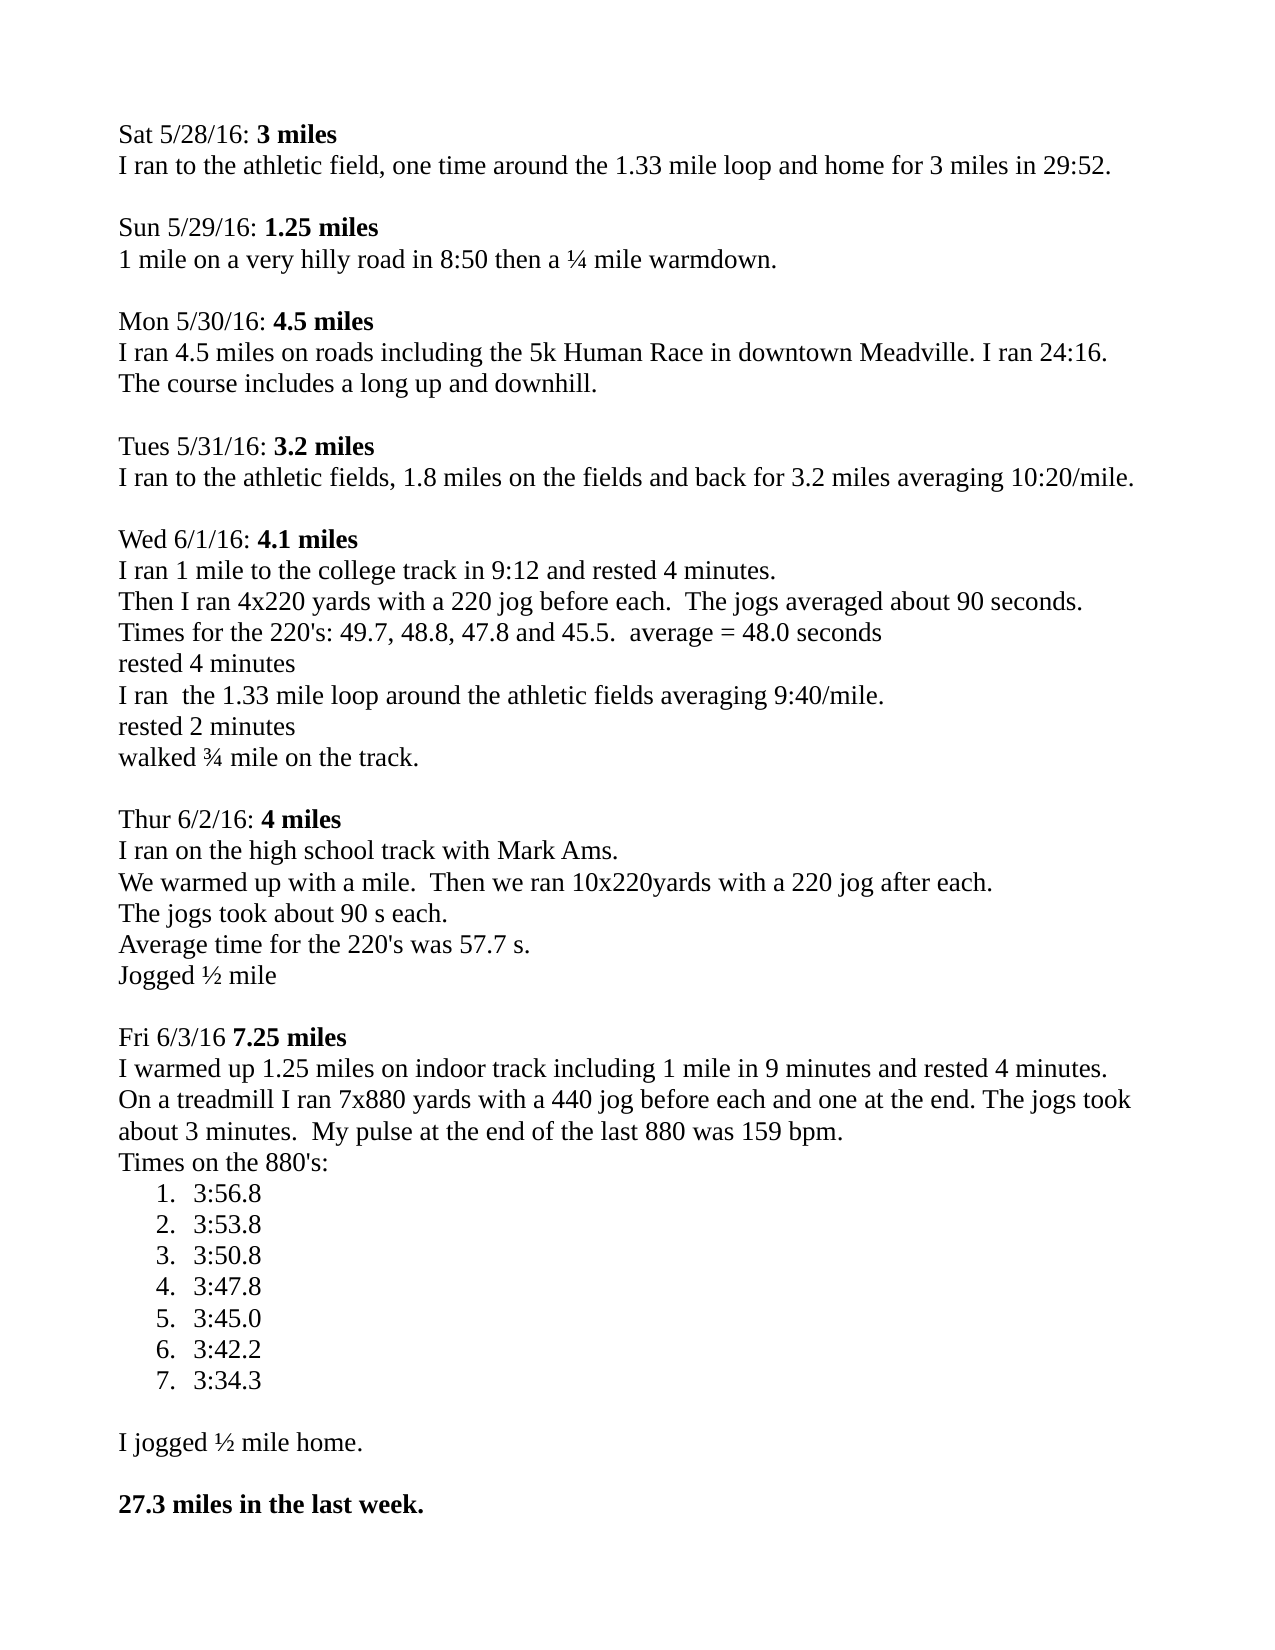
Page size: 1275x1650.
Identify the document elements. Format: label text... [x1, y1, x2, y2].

text rested 2 minutes [118, 710, 1157, 741]
text I ran the 1.33 mile loop around the athletic fields averaging 9:40/mile. [118, 679, 1157, 710]
text Times for the 220's: 49.7, 48.8, 47.8 and 45.5. average = 48.0 seconds [118, 616, 1157, 648]
text Mon 5/30/16: 4.5 miles [118, 305, 1157, 336]
list 3:45.0 [156, 1302, 1157, 1333]
list 3:50.8 [156, 1239, 1157, 1271]
text I ran to the athletic fields, 1.8 miles on the fields and back for 3.2 miles averaging 10:20/mile. [118, 461, 1157, 492]
list 3:56.8 [156, 1177, 1157, 1208]
text The jogs took about 90 s each. [118, 897, 1157, 928]
text We warmed up with a mile. Then we ran 10x220yards with a 220 jog after each. [118, 866, 1157, 897]
text I jogged ½ mile home. [118, 1426, 1157, 1457]
text Sun 5/29/16: 1.25 miles [118, 212, 1157, 243]
text I ran on the high school track with Mark Ams. [118, 834, 1157, 866]
list 3:53.8 [156, 1208, 1157, 1239]
text Fri 6/3/16 7.25 miles [118, 1021, 1157, 1052]
text Sat 5/28/16: 3 miles [118, 118, 1157, 149]
text I ran 4.5 miles on roads including the 5k Human Race in downtown Meadville. I ran 24:16. The course includes a long up and downhill. [118, 336, 1157, 398]
text Thur 6/2/16: 4 miles [118, 803, 1157, 834]
list 3:42.2 [156, 1333, 1157, 1364]
text 1 mile on a very hilly road in 8:50 then a ¼ mile warmdown. [118, 243, 1157, 274]
text On a treadmill I ran 7x880 yards with a 440 jog before each and one at the end. The jogs took about 3 minutes. My pulse at the end of the last 880 was 159 bpm. [118, 1084, 1157, 1146]
text Times on the 880's: [118, 1146, 1157, 1177]
text Then I ran 4x220 yards with a 220 jog before each. The jogs averaged about 90 seconds. [118, 585, 1157, 616]
text rested 4 minutes [118, 648, 1157, 679]
list 3:34.3 [156, 1364, 1157, 1395]
text I warmed up 1.25 miles on indoor track including 1 mile in 9 minutes and rested 4 minutes. [118, 1052, 1157, 1084]
text walked ¾ mile on the track. [118, 741, 1157, 772]
list 3:47.8 [156, 1271, 1157, 1302]
text Tues 5/31/16: 3.2 miles [118, 429, 1157, 461]
text Wed 6/1/16: 4.1 miles [118, 523, 1157, 554]
text I ran 1 mile to the college track in 9:12 and rested 4 minutes. [118, 554, 1157, 585]
text 27.3 miles in the last week. [118, 1488, 1157, 1520]
text I ran to the athletic field, one time around the 1.33 mile loop and home for 3 miles in 29:52. [118, 149, 1157, 180]
text Average time for the 220's was 57.7 s. [118, 928, 1157, 959]
text Jogged ½ mile [118, 959, 1157, 990]
